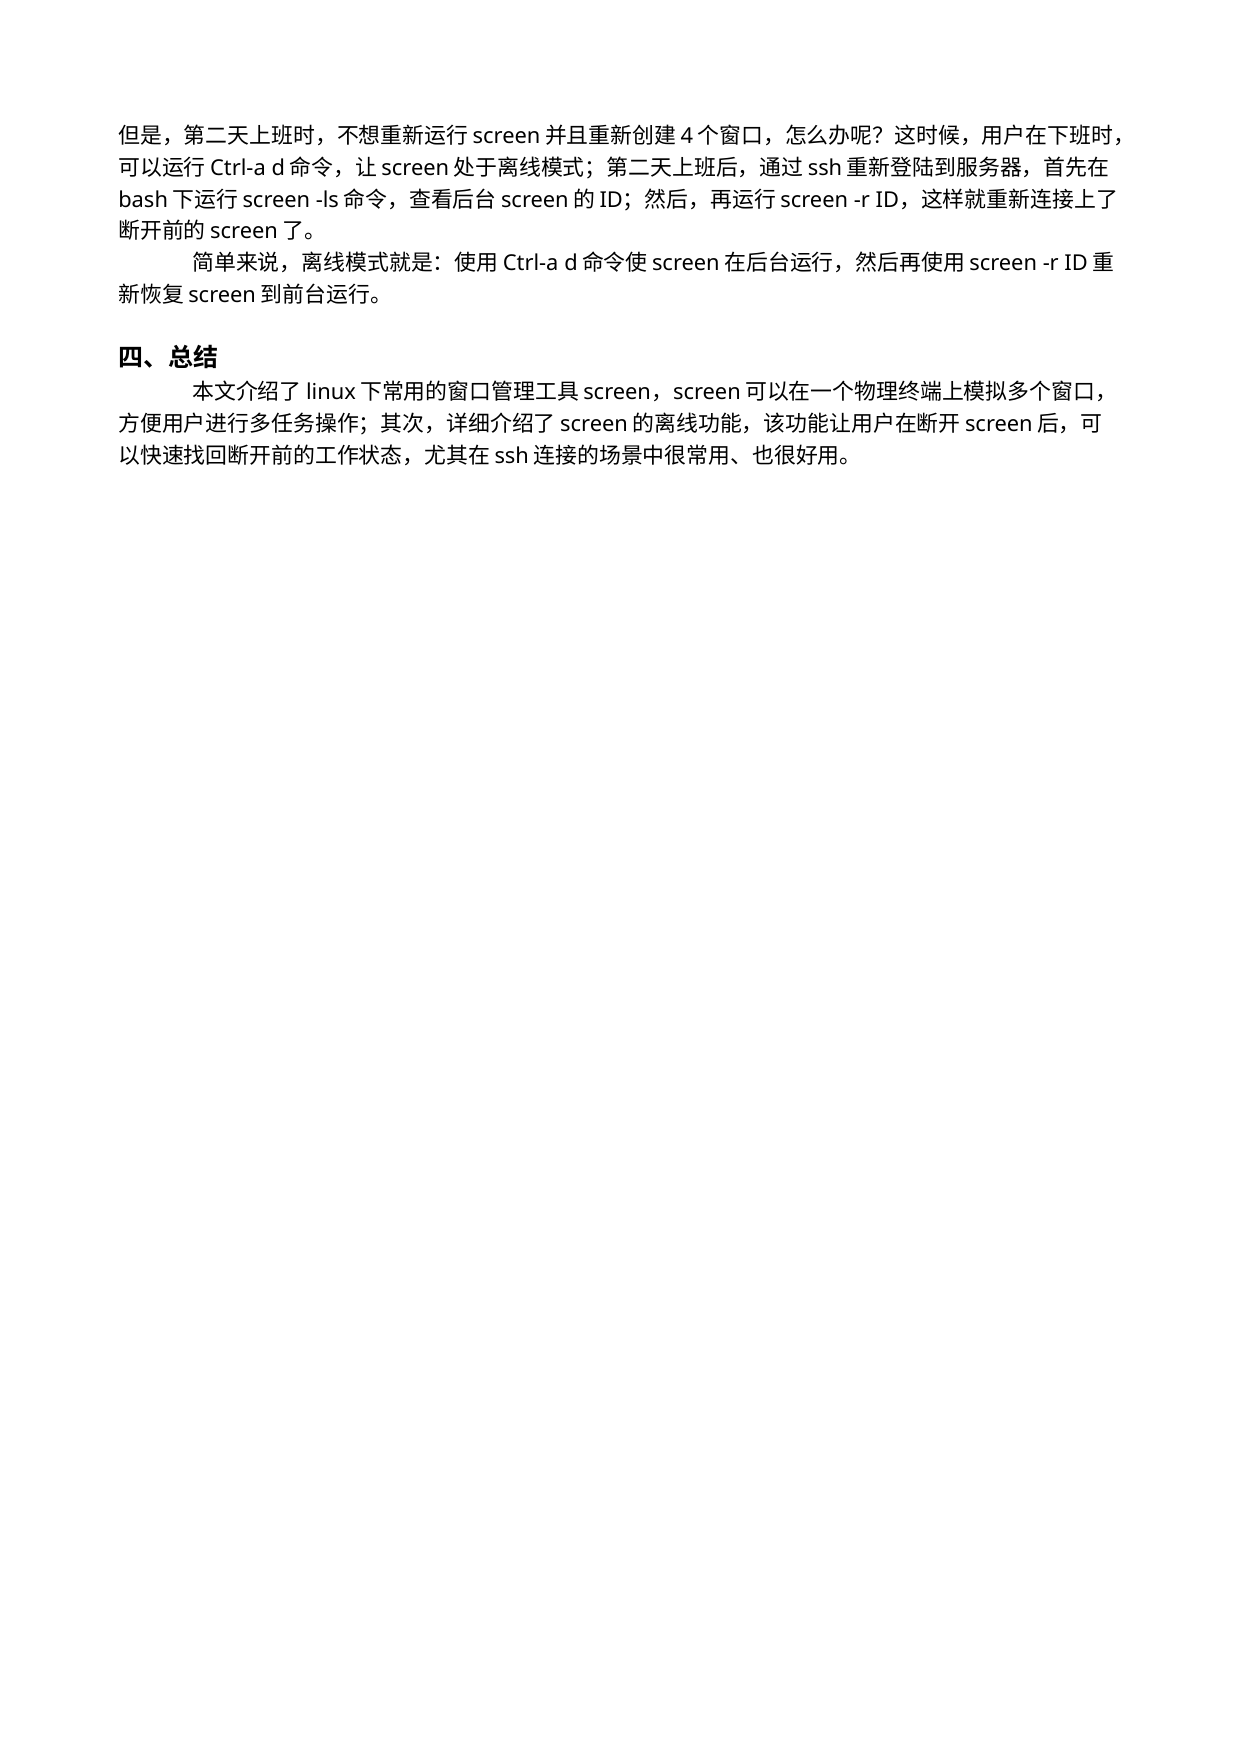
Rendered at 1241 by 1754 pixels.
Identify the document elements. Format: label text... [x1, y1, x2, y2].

text 本文介绍了linux下常用的窗口管理工具screen，screen可以在一个物理终端上模拟多个窗口，方便用户进行多任务操作；其次，详细介绍了screen的离线功能，该功能让用户在断开screen后，可以快速找回断开前的工作状态，尤其在ssh连接的场景中很常用、也很好用。 [118, 374, 1122, 469]
text 简单来说，离线模式就是：使用Ctrl-a d命令使screen在后台运行，然后再使用screen -r ID重新恢复screen到前台运行。 [118, 245, 1122, 309]
text 四、总结 [118, 338, 1122, 374]
text 比如，当用户通过ssh远程登陆到服务器，运行screen程序，创建了4个窗口：窗口0运行bash，窗口1运行vi，窗口2运行make，窗口3运行git。此时，用户下班回家，需要断开ssh连接；但是，第二天上班时，不想重新运行screen并且重新创建4个窗口，怎么办呢？这时候，用户在下班时，可以运行Ctrl-a d命令，让screen处于离线模式；第二天上班后，通过ssh重新登陆到服务器，首先在bash下运行screen -ls命令，查看后台screen的ID；然后，再运行screen -r ID，这样就重新连接上了断开前的screen了。 [118, 118, 1122, 245]
